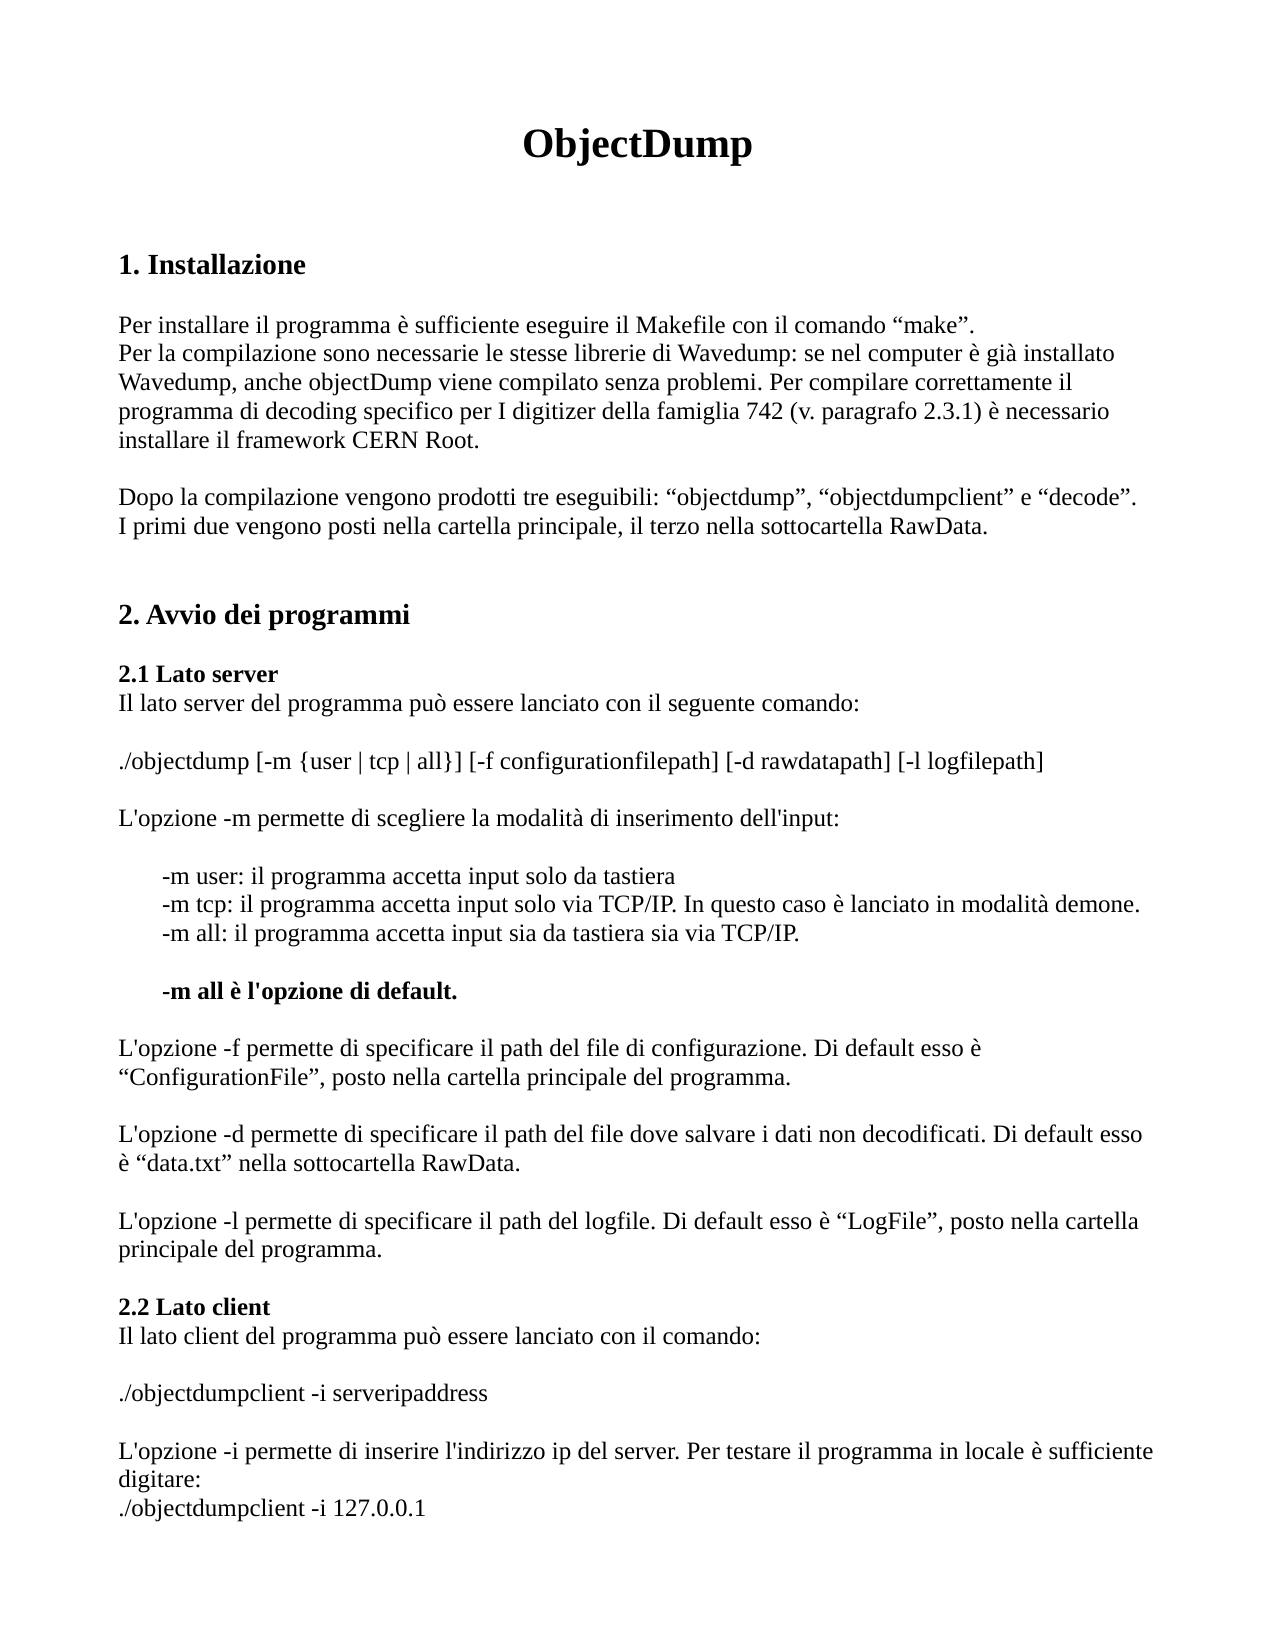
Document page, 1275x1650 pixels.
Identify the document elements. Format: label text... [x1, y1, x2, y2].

text -m all: il programma accetta input sia da tastiera sia via TCP/IP. [118, 918, 1157, 947]
text ./objectdumpclient -i serveripaddress [118, 1378, 1157, 1407]
text -m all è l'opzione di default. [118, 976, 1157, 1004]
text Per installare il programma è sufficiente eseguire il Makefile con il comando “make”. [118, 310, 1157, 338]
text ./objectdump [-m {user | tcp | all}] [-f configurationfilepath] [-d rawdatapath] [-l logfilepath] [118, 746, 1157, 774]
text -m tcp: il programma accetta input solo via TCP/IP. In questo caso è lanciato in modalità demone. [118, 889, 1157, 918]
text 2.2 Lato client [118, 1292, 1157, 1321]
text L'opzione -l permette di specificare il path del logfile. Di default esso è “LogFile”, posto nella cartella principale del programma. [118, 1206, 1157, 1263]
text L'opzione -i permette di inserire l'indirizzo ip del server. Per testare il programma in locale è sufficiente digitare: [118, 1436, 1157, 1493]
text L'opzione -m permette di scegliere la modalità di inserimento dell'input: [118, 803, 1157, 832]
text Il lato server del programma può essere lanciato con il seguente comando: [118, 688, 1157, 717]
text Dopo la compilazione vengono prodotti tre eseguibili: “objectdump”, “objectdumpclient” e “decode”. [118, 482, 1157, 511]
text ObjectDump [118, 118, 1157, 166]
text 1. Installazione [118, 247, 1157, 281]
text Per la compilazione sono necessarie le stesse librerie di Wavedump: se nel computer è già installato Wavedump, anche objectDump viene compilato senza problemi. Per compilare correttamente il programma di decoding specifico per I digitizer della famiglia 742 (v. paragrafo 2.3.1) è necessario installare il framework CERN Root. [118, 338, 1157, 453]
text I primi due vengono posti nella cartella principale, il terzo nella sottocartella RawData. [118, 511, 1157, 540]
text Il lato client del programma può essere lanciato con il comando: [118, 1321, 1157, 1349]
text ./objectdumpclient -i 127.0.0.1 [118, 1493, 1157, 1522]
text L'opzione -d permette di specificare il path del file dove salvare i dati non decodificati. Di default esso è “data.txt” nella sottocartella RawData. [118, 1119, 1157, 1177]
text 2. Avvio dei programmi [118, 597, 1157, 631]
text -m user: il programma accetta input solo da tastiera [118, 861, 1157, 889]
text 2.1 Lato server [118, 659, 1157, 688]
text L'opzione -f permette di specificare il path del file di configurazione. Di default esso è “ConfigurationFile”, posto nella cartella principale del programma. [118, 1033, 1157, 1091]
